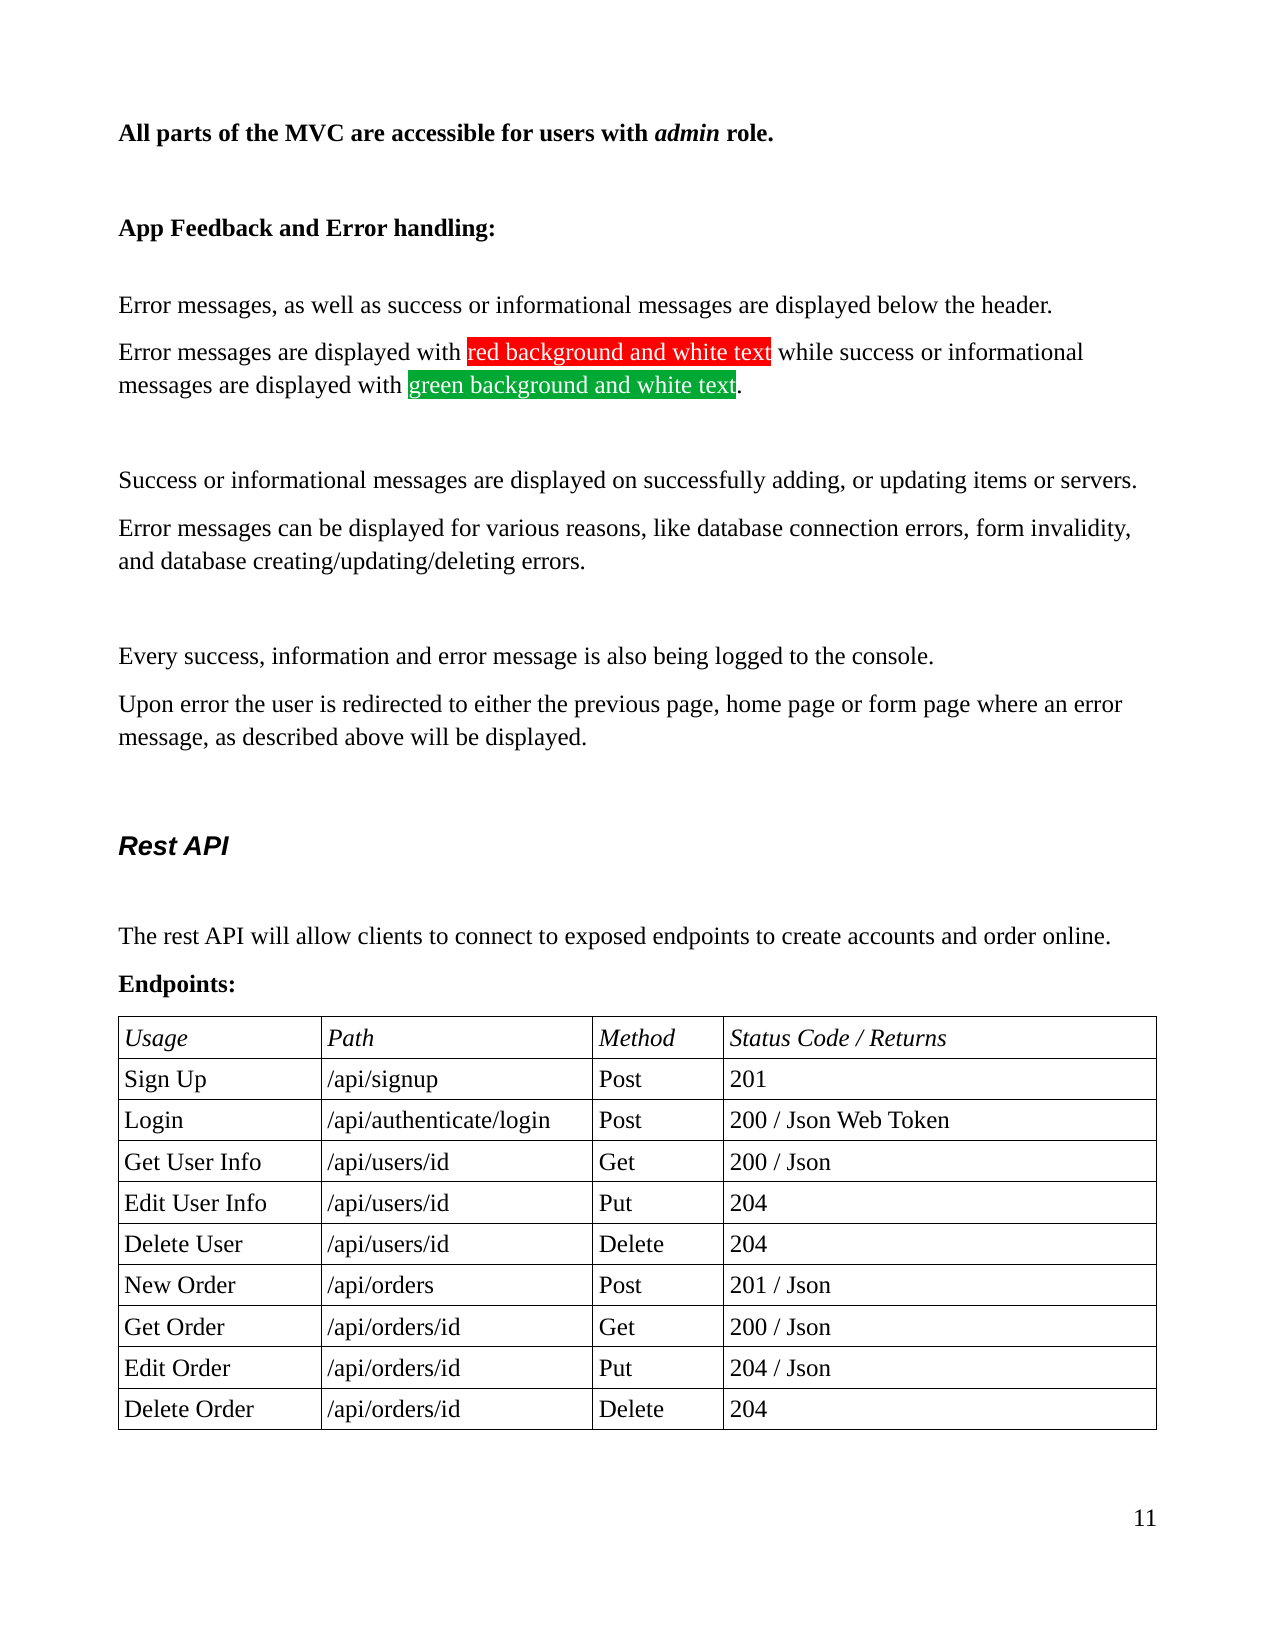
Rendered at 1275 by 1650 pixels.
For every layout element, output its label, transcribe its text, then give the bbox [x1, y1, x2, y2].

text Error messages, as well as success or informational messages are displayed below the header. [118, 290, 1157, 318]
table_cell 200 / Json [724, 1306, 1156, 1346]
table_cell Login [119, 1100, 321, 1140]
table_header Status Code / Returns [724, 1017, 1156, 1057]
table_cell Delete [593, 1224, 723, 1264]
table_cell Get [593, 1141, 723, 1181]
table_cell /api/users/id [322, 1182, 592, 1222]
table_cell Delete Order [119, 1389, 321, 1429]
table_cell 204 [724, 1389, 1156, 1429]
table_cell /api/authenticate/login [322, 1100, 592, 1140]
table_cell 201 / Json [724, 1265, 1156, 1305]
text Success or informational messages are displayed on successfully adding, or updating items or servers. [118, 466, 1157, 494]
table_cell Put [593, 1347, 723, 1387]
table_cell Edit Order [119, 1347, 321, 1387]
table_cell 200 / Json [724, 1141, 1156, 1181]
table_cell 204 [724, 1224, 1156, 1264]
text All parts of the MVC are accessible for users with admin role. [118, 118, 1157, 147]
table_cell 201 [724, 1059, 1156, 1099]
table_cell /api/users/id [322, 1224, 592, 1264]
text The rest API will allow clients to connect to exposed endpoints to create accounts and order online. [118, 921, 1157, 950]
table_header Path [322, 1017, 592, 1057]
subtitle Rest API [118, 830, 1157, 861]
table_cell /api/orders/id [322, 1347, 592, 1387]
table_cell Delete [593, 1389, 723, 1429]
text Error messages can be displayed for various reasons, like database connection errors, form invalidity, and database creating/updating/deleting errors. [118, 513, 1157, 575]
table_cell Delete User [119, 1224, 321, 1264]
table_cell Post [593, 1265, 723, 1305]
table_cell /api/orders [322, 1265, 592, 1305]
table_cell /api/signup [322, 1059, 592, 1099]
table_cell New Order [119, 1265, 321, 1305]
table_cell 204 [724, 1182, 1156, 1222]
table_cell /api/orders/id [322, 1306, 592, 1346]
table_cell 204 / Json [724, 1347, 1156, 1387]
table_header Method [593, 1017, 723, 1057]
table_cell Post [593, 1059, 723, 1099]
text Every success, information and error message is also being logged to the console. [118, 641, 1157, 670]
table_cell Put [593, 1182, 723, 1222]
text App Feedback and Error handling: [118, 213, 1157, 242]
text Upon error the user is redirected to either the previous page, home page or form page where an error message, as described above will be displayed. [118, 689, 1157, 751]
table_cell Sign Up [119, 1059, 321, 1099]
table_cell /api/users/id [322, 1141, 592, 1181]
table_cell Get [593, 1306, 723, 1346]
table_cell /api/orders/id [322, 1389, 592, 1429]
table_cell Post [593, 1100, 723, 1140]
table_cell Edit User Info [119, 1182, 321, 1222]
text Error messages are displayed with red background and white text while success or informational messages are displayed with green background and white text. [118, 337, 1157, 399]
table_cell Get User Info [119, 1141, 321, 1181]
table_cell 200 / Json Web Token [724, 1100, 1156, 1140]
table_header Usage [119, 1017, 321, 1057]
text Endpoints: [118, 969, 1157, 997]
table_cell Get Order [119, 1306, 321, 1346]
